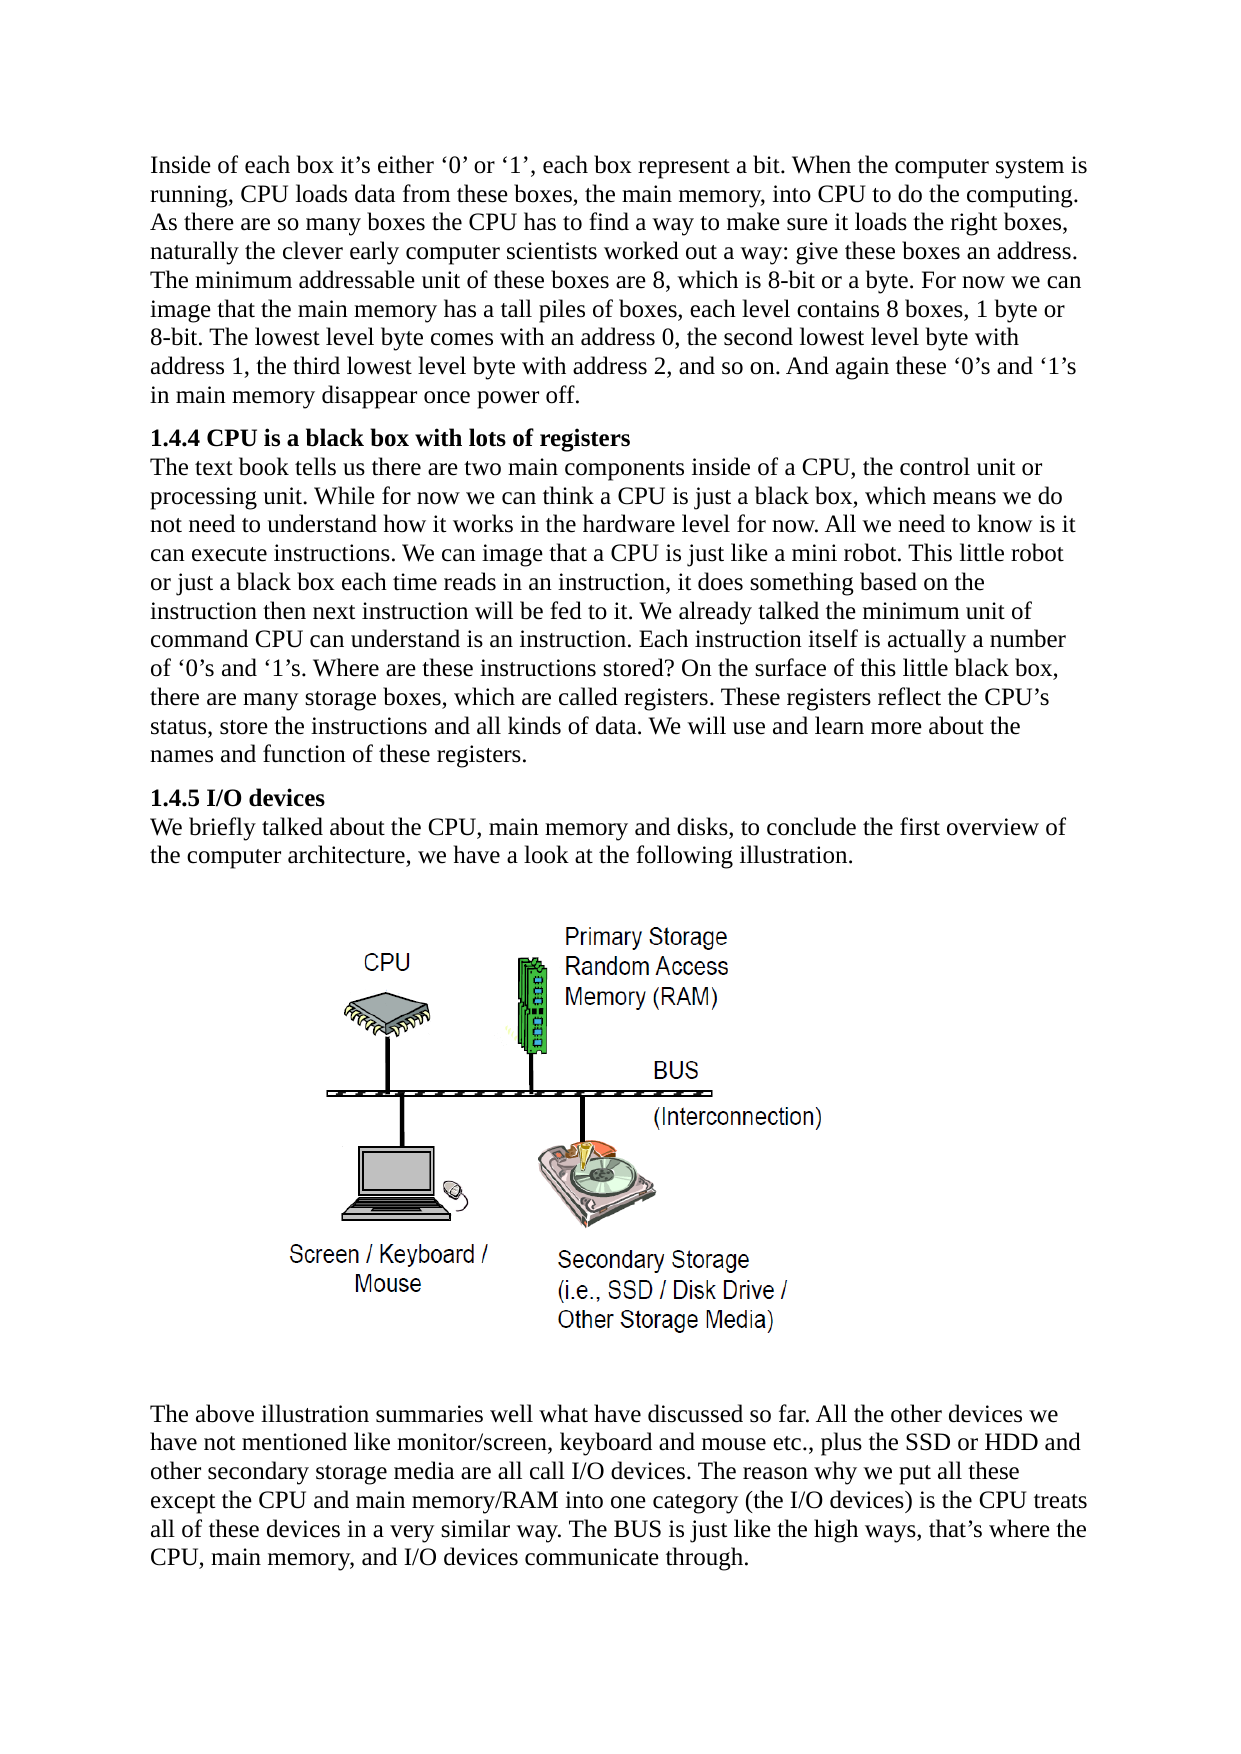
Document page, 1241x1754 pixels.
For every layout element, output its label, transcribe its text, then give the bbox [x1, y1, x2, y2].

text Inside of each box it’s either ‘0’ or ‘1’, each box represent a bit. When the computer system is running, CPU loads data from these boxes, the main memory, into CPU to do the computing. As there are so many boxes the CPU has to find a way to make sure it loads the right boxes, naturally the clever early computer scientists worked out a way: give these boxes an address. The minimum addressable unit of these boxes are 8, which is 8-bit or a byte. For now we can image that the main memory has a tall piles of boxes, each level contains 8 boxes, 1 byte or 8-bit. The lowest level byte comes with an address 0, the second lowest level byte with address 1, the third lowest level byte with address 2, and so on. And again these ‘0’s and ‘1’s in main memory disappear once power off. [150, 150, 1090, 409]
subtitle 1.4.5 I/O devices [150, 783, 1090, 812]
text We briefly talked about the CPU, main memory and disks, to conclude the first overview of the computer architecture, we have a look at the following illustration. [150, 812, 1090, 869]
text Illustration 1: Illustration: Computer Architecture[6] [263, 891, 863, 908]
subtitle 1.4.4 CPU is a black box with lots of registers [150, 423, 1090, 452]
text The text book tells us there are two main components inside of a CPU, the control unit or processing unit. While for now we can think a CPU is just a black box, which means we do not need to understand how it works in the hardware level for now. All we need to know is it can execute instructions. We can image that a CPU is just like a mini robot. This little robot or just a black box each time reads in an instruction, it does something based on the instruction then next instruction will be fed to it. We already talked the minimum unit of command CPU can understand is an instruction. Each instruction itself is actually a number of ‘0’s and ‘1’s. Where are these instructions stored? On the surface of this little black box, there are many storage boxes, which are called registers. These registers reflect the CPU’s status, store the instructions and all kinds of data. We will use and learn more about the names and function of these registers. [150, 452, 1090, 768]
text The above illustration summaries well what have discussed so far. All the other devices we have not mentioned like monitor/screen, keyboard and mouse etc., plus the SSD or HDD and other secondary storage media are all call I/O devices. The reason why we put all these except the CPU and main memory/RAM into one category (the I/O devices) is the CPU treats all of these devices in a very similar way. The BUS is just like the high ways, that’s where the CPU, main memory, and I/O devices communicate through. [150, 1399, 1090, 1571]
